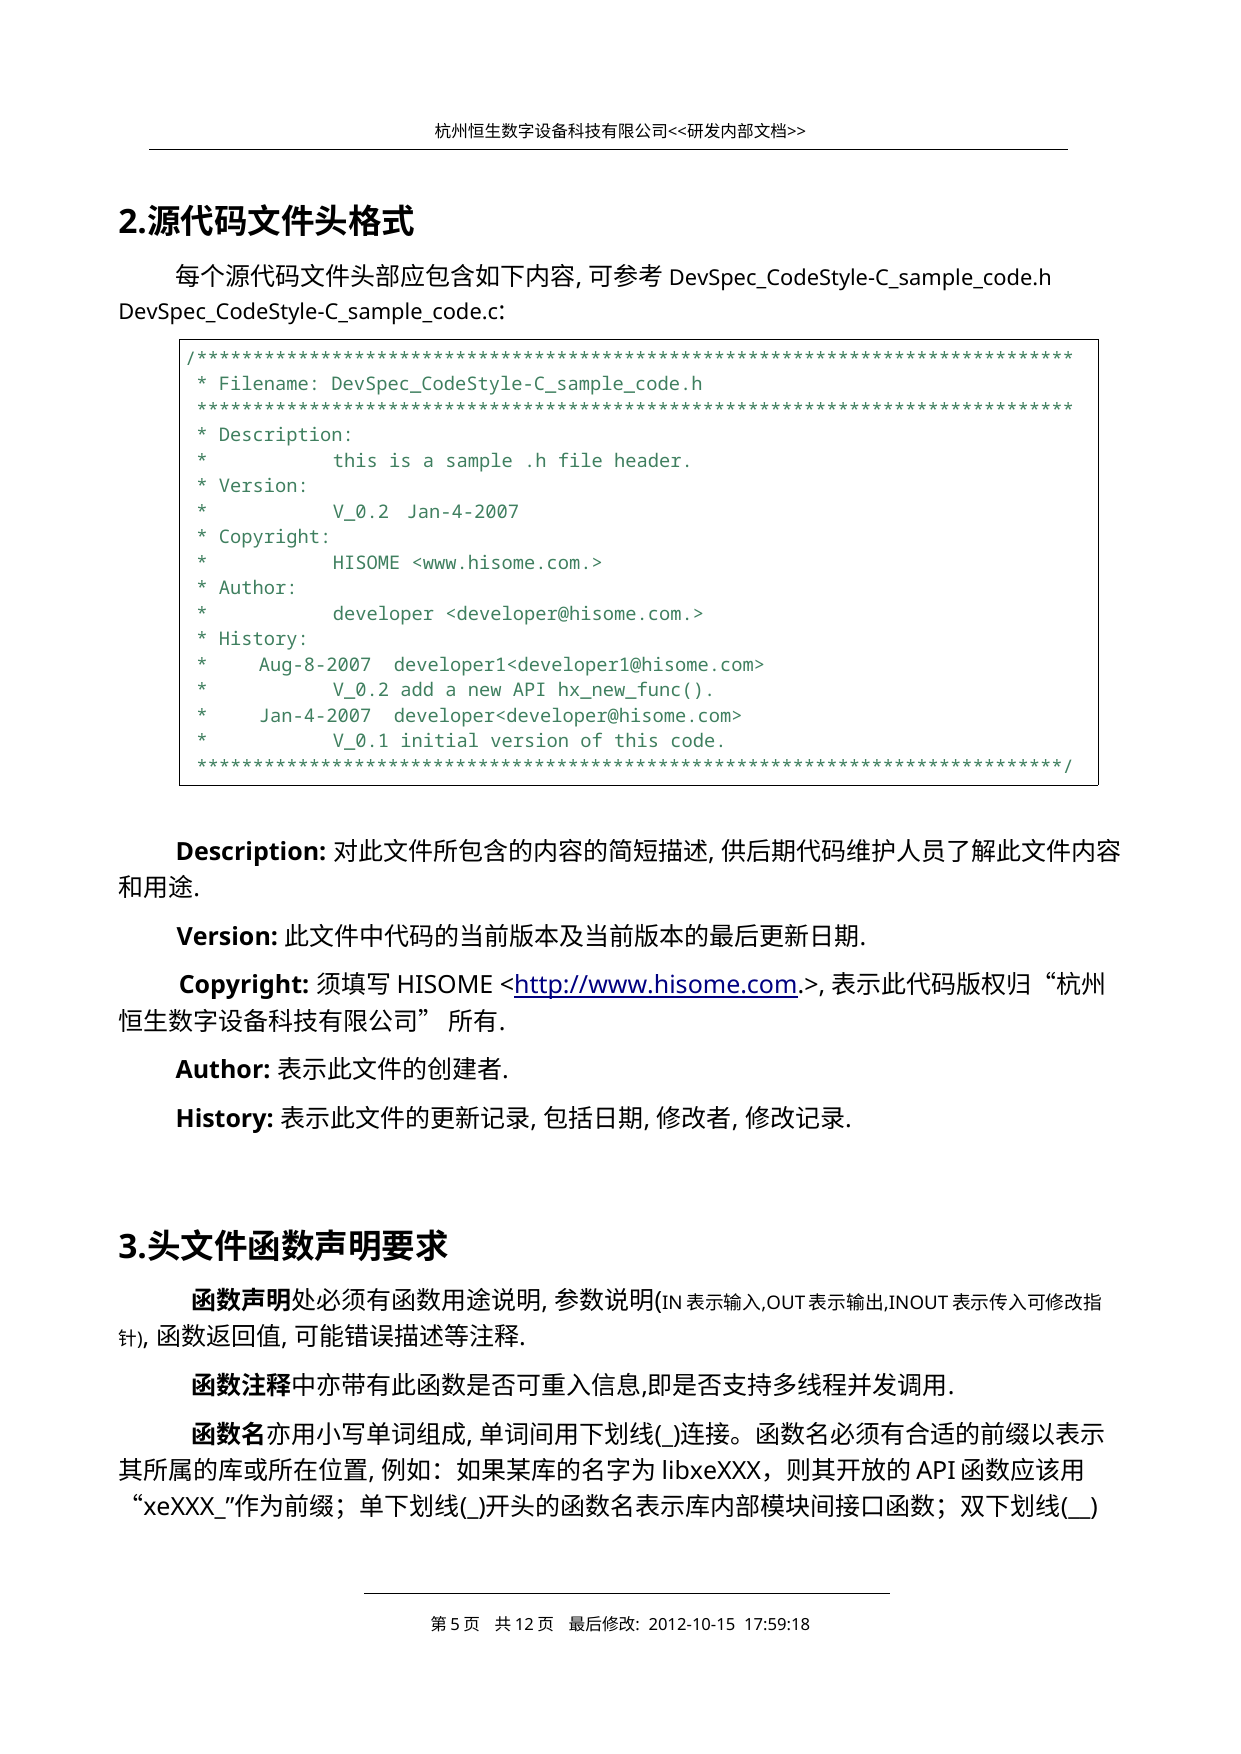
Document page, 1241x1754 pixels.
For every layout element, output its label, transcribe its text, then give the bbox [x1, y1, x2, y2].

text History: 表示此文件的更新记录, 包括日期, 修改者, 修改记录. [118, 1099, 1122, 1135]
text Author: 表示此文件的创建者. [118, 1050, 1122, 1086]
text 函数注释中亦带有此函数是否可重入信息,即是否支持多线程并发调用. [118, 1365, 1122, 1402]
text Description: 对此文件所包含的内容的简短描述, 供后期代码维护人员了解此文件内容和用途. [118, 831, 1122, 904]
subtitle 3.头文件函数声明要求 [118, 1219, 1122, 1268]
table_header /****************************************************************************** * Filename: DevSpec_CodeStyle-C_sample_code.h ****************************************************************************** * Description: * this is a sample .h file header. * Version: * V_0.2 Jan-4-2007 * Copyright: * HISOME <www.hisome.com.> * Author: * developer <developer@hisome.com.> * History: * Aug-8-2007 developer1<developer1@hisome.com> * V_0.2 add a new API hx_new_func(). * Jan-4-2007 developer<developer@hisome.com> * V_0.1 initial version of this code. *****************************************************************************/ [180, 340, 1098, 784]
text 函数名亦用小写单词组成, 单词间用下划线(_)连接。函数名必须有合适的前缀以表示其所属的库或所在位置, 例如：如果某库的名字为libxeXXX，则其开放的API函数应该用“xeXXX_”作为前缀；单下划线(_)开头的函数名表示库内部模块间接口函数；双下划线(__) [118, 1414, 1122, 1523]
text 函数声明处必须有函数用途说明, 参数说明(IN表示输入,OUT表示输出,INOUT表示传入可修改指针), 函数返回值, 可能错误描述等注释. [118, 1280, 1122, 1353]
text Copyright: 须填写 HISOME <http://www.hisome.com.>, 表示此代码版权归“杭州恒生数字设备科技有限公司” 所有. [118, 965, 1122, 1037]
text 每个源代码文件头部应包含如下内容, 可参考DevSpec_CodeStyle-C_sample_code.h DevSpec_CodeStyle-C_sample_code.c: [118, 256, 1122, 327]
text Version: 此文件中代码的当前版本及当前版本的最后更新日期. [118, 916, 1122, 952]
subtitle 2.源代码文件头格式 [118, 195, 1122, 244]
